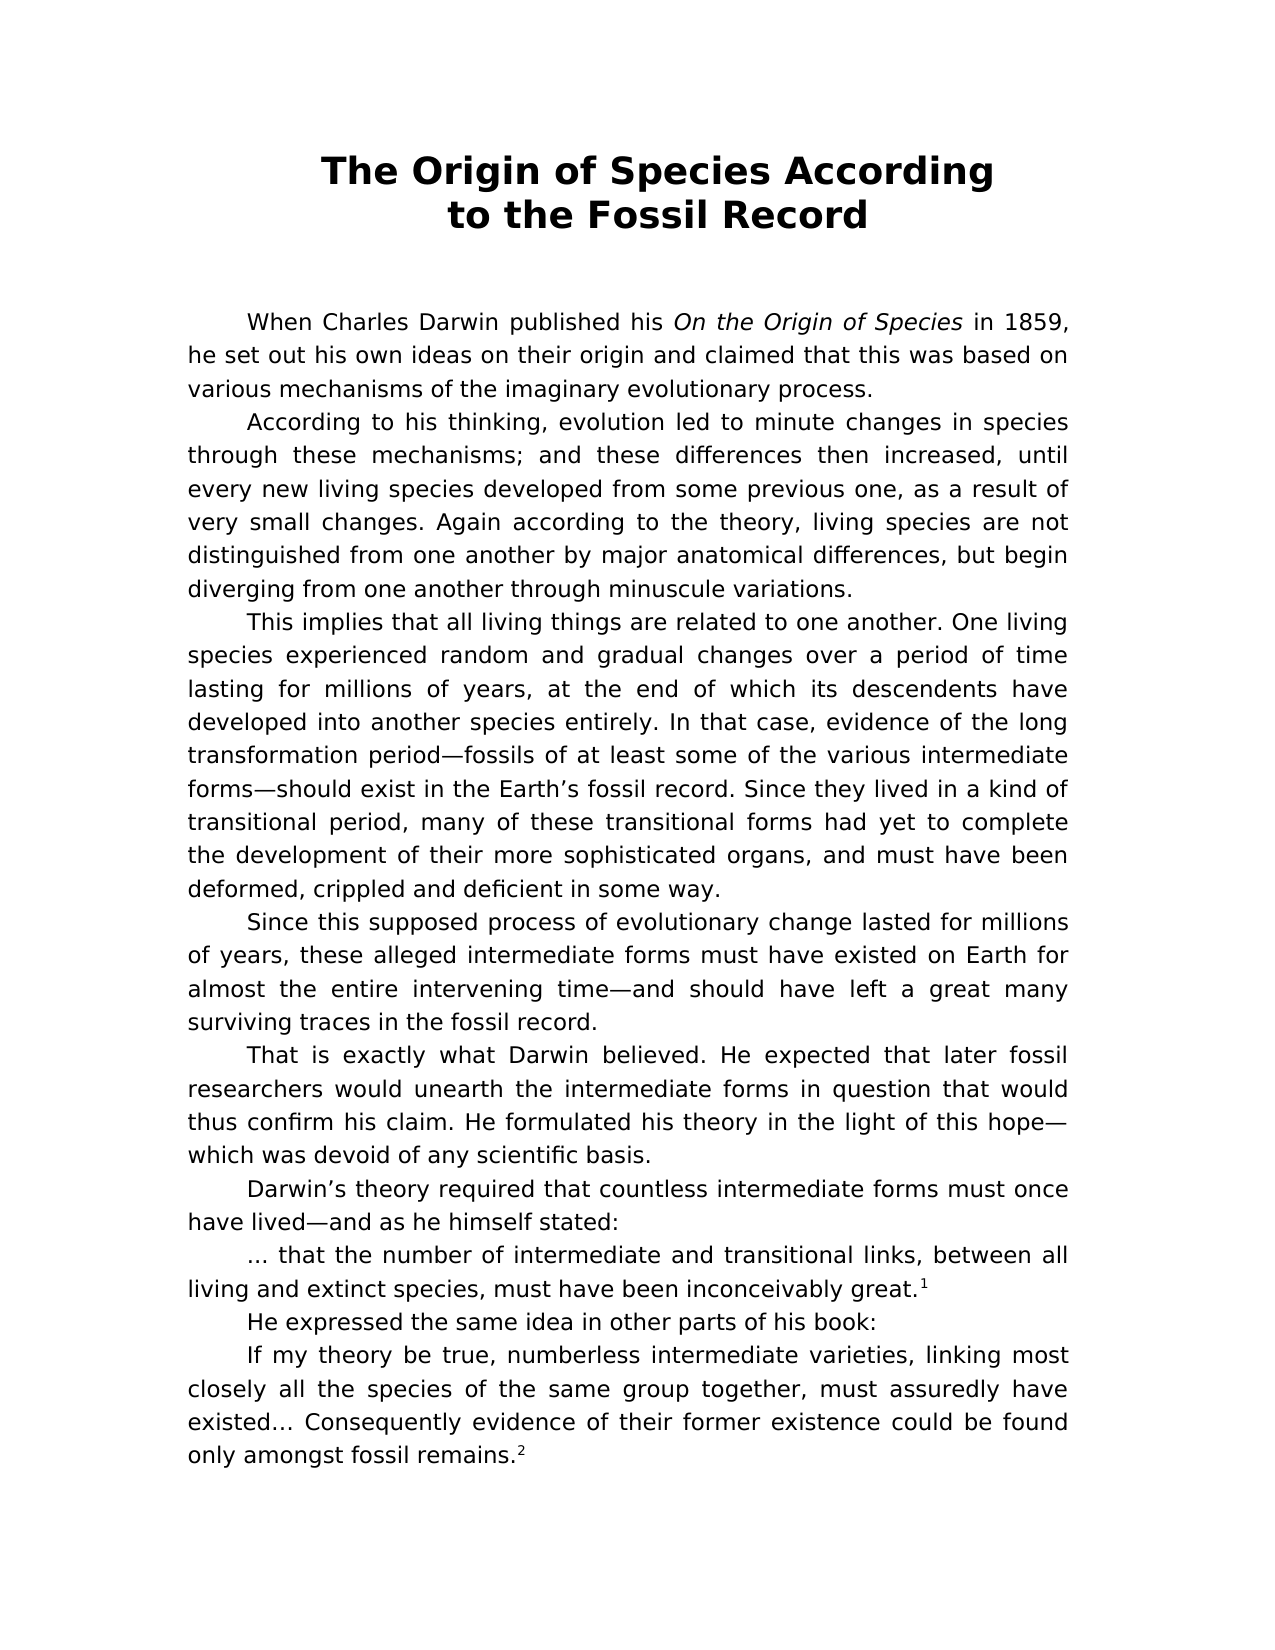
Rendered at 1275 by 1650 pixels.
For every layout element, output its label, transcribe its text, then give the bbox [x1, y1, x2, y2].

text If my theory be true, numberless intermediate varieties, linking most closely all the species of the same group together, must assuredly have existed… Consequently evidence of their former existence could be found only amongst fossil remains.2 [187, 1337, 1070, 1471]
text The Origin of Species According [187, 150, 1070, 194]
text to the Fossil Record [187, 194, 1070, 237]
text He expressed the same idea in other parts of his book: [187, 1304, 1070, 1337]
text Since this supposed process of evolutionary change lasted for millions of years, these alleged intermediate forms must have existed on Earth for almost the entire intervening time—and should have left a great many surviving traces in the fossil record. [187, 904, 1070, 1037]
text When Charles Darwin published his On the Origin of Species in 1859, he set out his own ideas on their origin and claimed that this was based on various mechanisms of the imaginary evolutionary process. [187, 304, 1070, 404]
text This implies that all living things are related to one another. One living species experienced random and gradual changes over a period of time lasting for millions of years, at the end of which its descendents have developed into another species entirely. In that case, evidence of the long transformation period—fossils of at least some of the various intermediate forms—should exist in the Earth’s fossil record. Since they lived in a kind of transitional period, many of these transitional forms had yet to complete the development of their more sophisticated organs, and must have been deformed, crippled and deficient in some way. [187, 604, 1070, 904]
text That is exactly what Darwin believed. He expected that later fossil researchers would unearth the intermediate forms in question that would thus confirm his claim. He formulated his theory in the light of this hope—which was devoid of any scientific basis. [187, 1037, 1070, 1171]
text According to his thinking, evolution led to minute changes in species through these mechanisms; and these differences then increased, until every new living species developed from some previous one, as a result of very small changes. Again according to the theory, living species are not distinguished from one another by major anatomical differences, but begin diverging from one another through minuscule variations. [187, 404, 1070, 604]
text ... that the number of intermediate and transitional links, between all living and extinct species, must have been inconceivably great.1 [187, 1237, 1070, 1304]
text Darwin’s theory required that countless intermediate forms must once have lived—and as he himself stated: [187, 1171, 1070, 1237]
